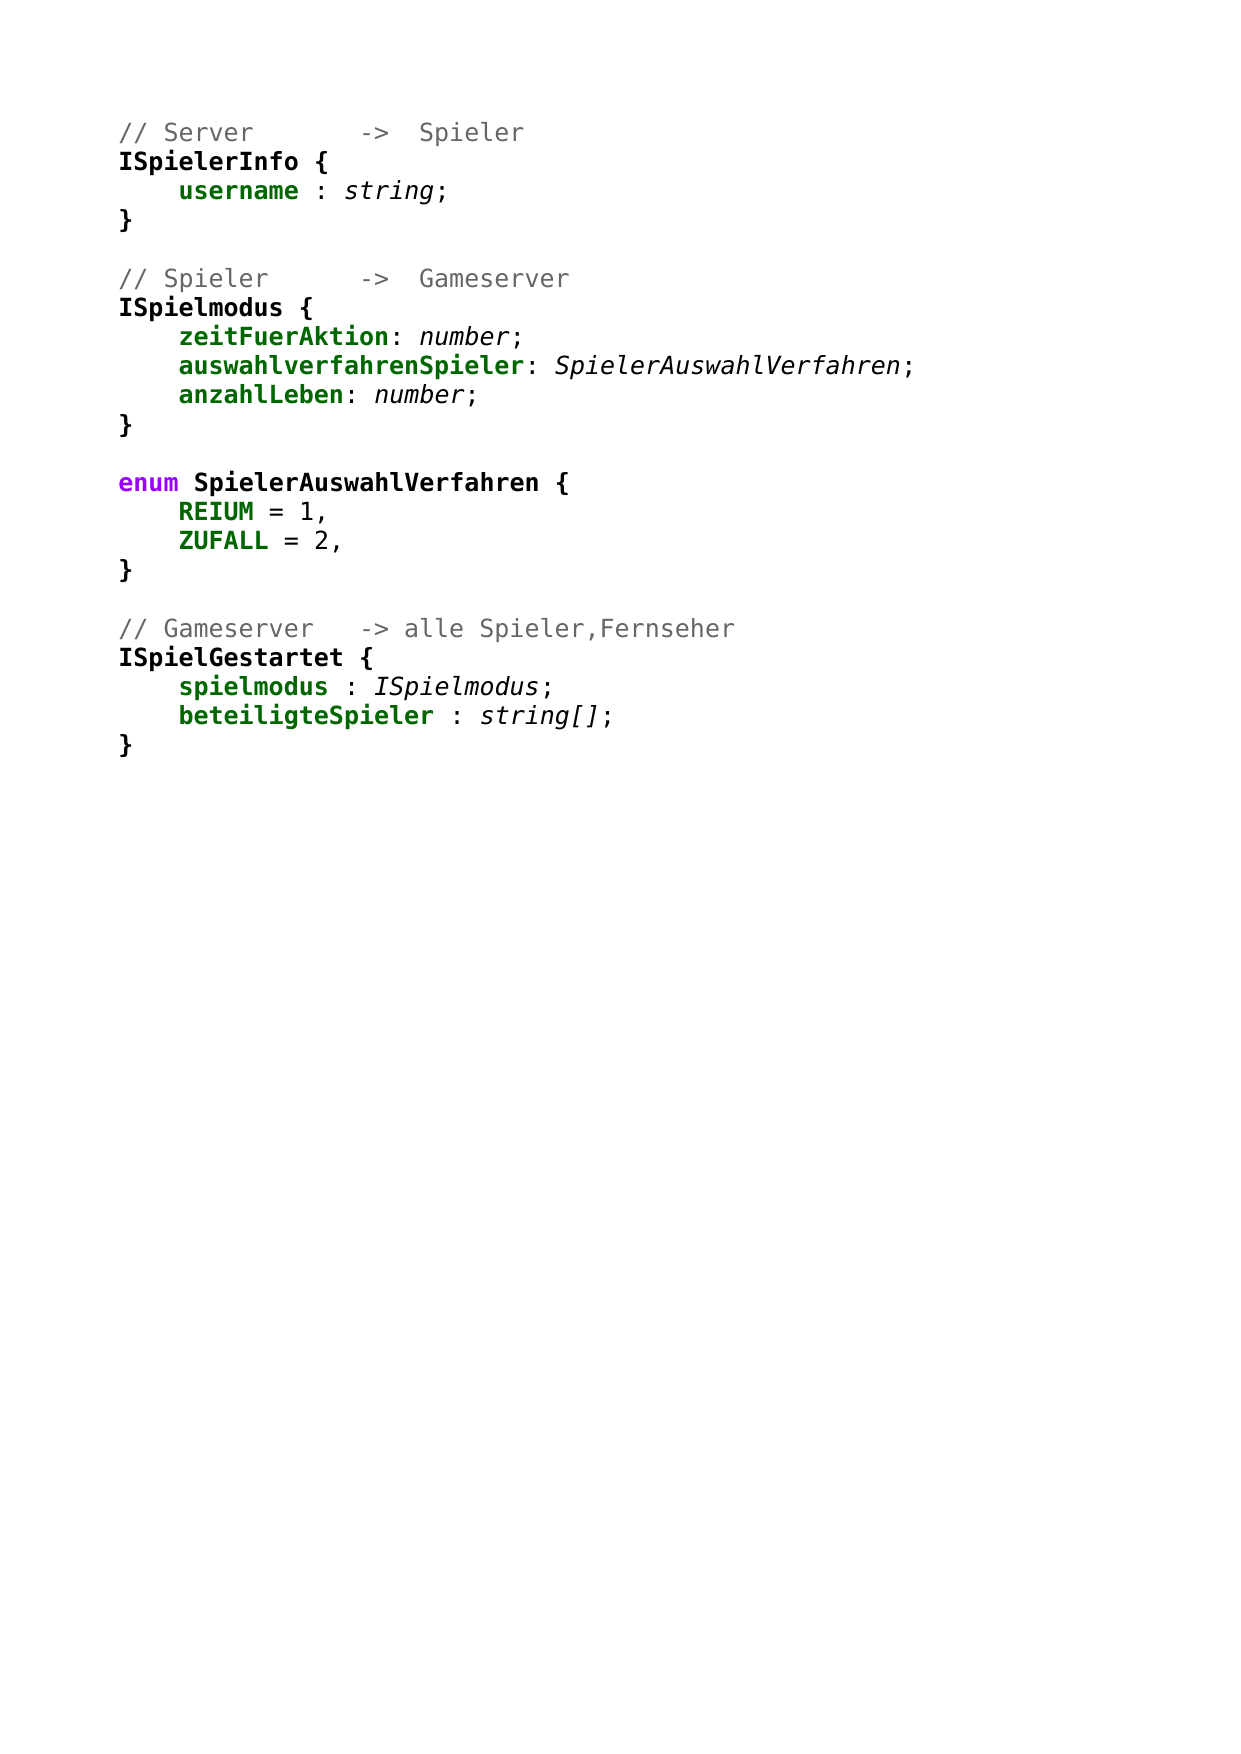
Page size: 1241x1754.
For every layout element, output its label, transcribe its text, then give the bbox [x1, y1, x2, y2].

text ISpielerInfo { [118, 147, 1122, 176]
text } [118, 410, 1122, 439]
text anzahlLeben: number; [118, 381, 1122, 410]
text spielmodus : ISpielmodus; [118, 672, 1122, 701]
text ISpielmodus { [118, 293, 1122, 322]
text beteiligteSpieler : string[]; [118, 701, 1122, 731]
text // Gameserver -> alle Spieler,Fernseher [118, 614, 1122, 643]
text auswahlverfahrenSpieler: SpielerAuswahlVerfahren; [118, 351, 1122, 381]
text username : string; [118, 176, 1122, 206]
text zeitFuerAktion: number; [118, 322, 1122, 351]
text ISpielGestartet { [118, 643, 1122, 672]
text // Spieler -> Gameserver [118, 264, 1122, 293]
text enum SpielerAuswahlVerfahren { [118, 468, 1122, 497]
text REIUM = 1, [118, 497, 1122, 526]
text // Server -> Spieler [118, 118, 1122, 147]
text } [118, 556, 1122, 585]
text } [118, 731, 1122, 760]
text } [118, 206, 1122, 235]
text ZUFALL = 2, [118, 526, 1122, 556]
